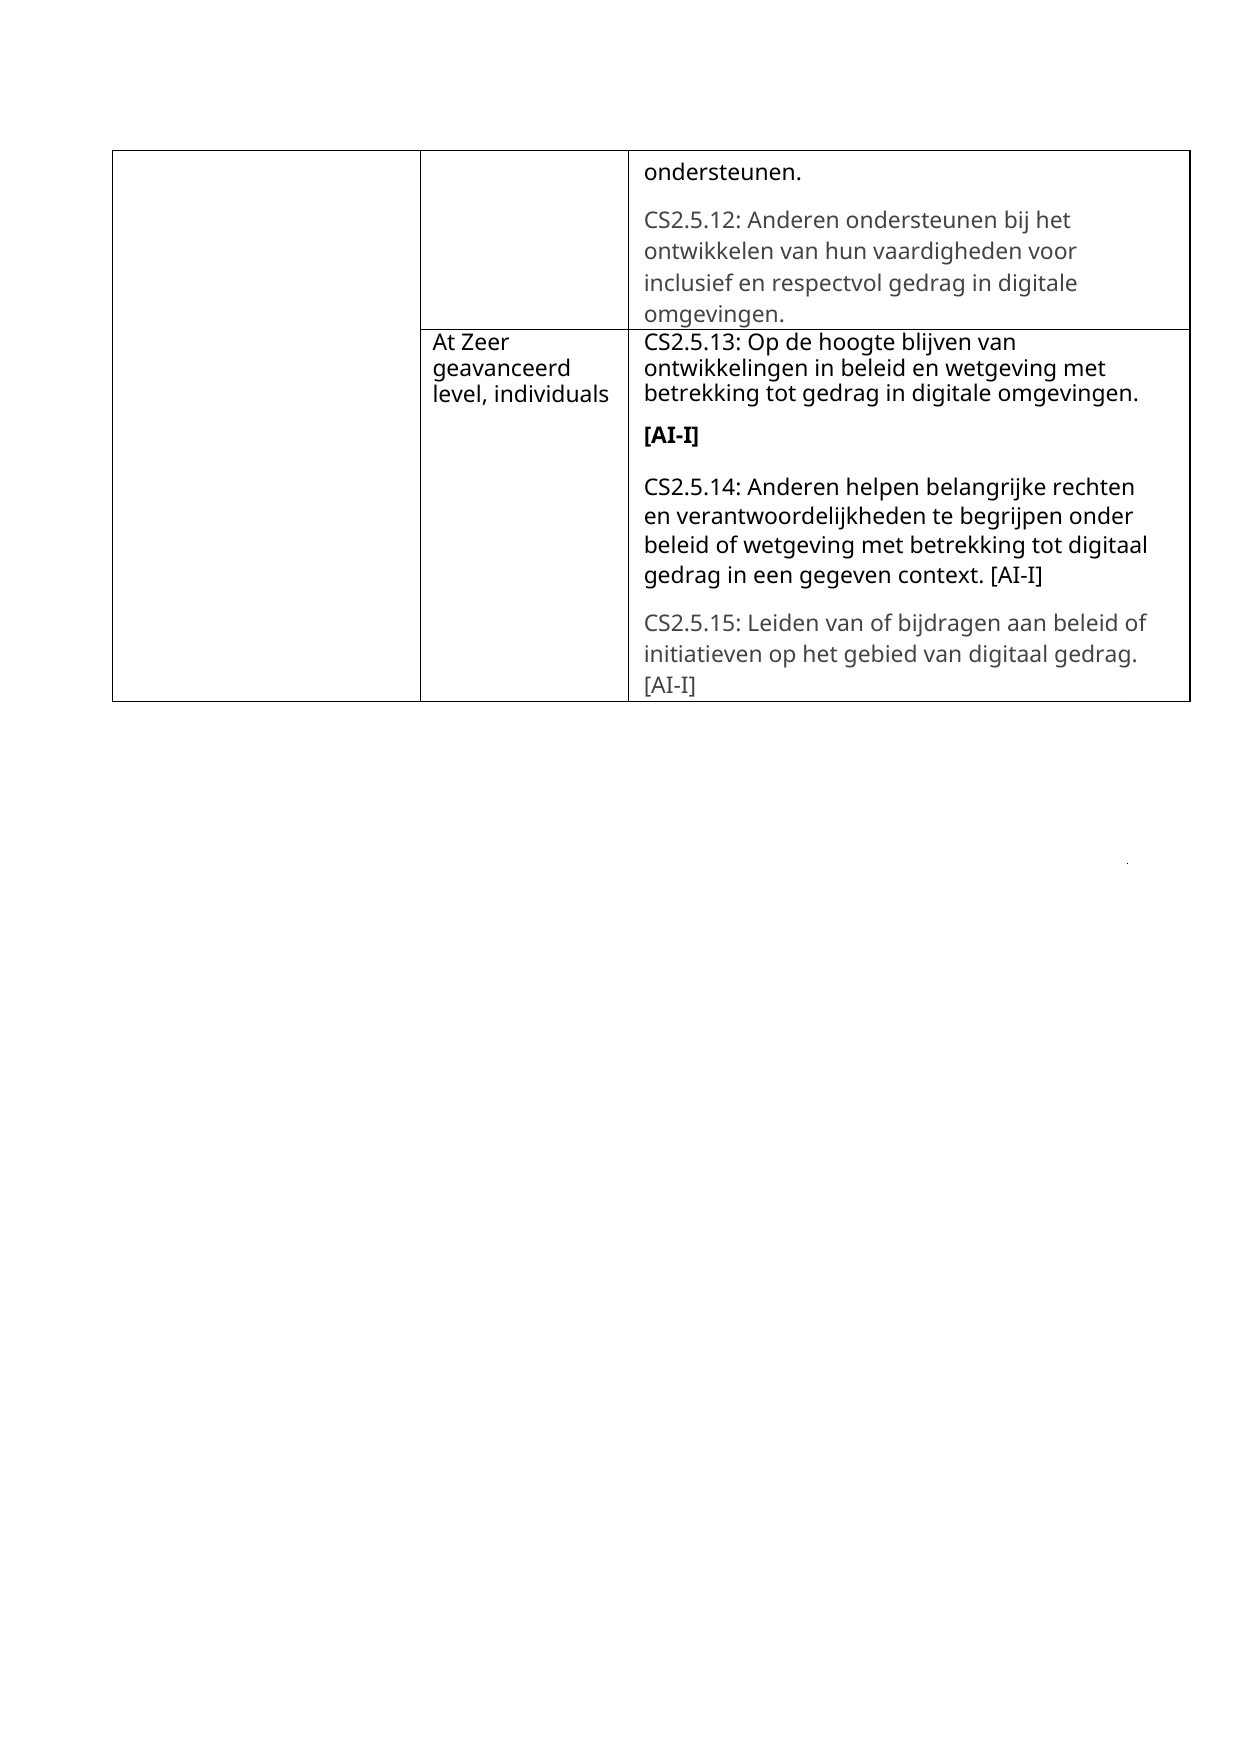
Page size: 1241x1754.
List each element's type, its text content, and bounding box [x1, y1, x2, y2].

table_cell ondersteunen. CS2.5.12: Anderen ondersteunen bij het ontwikkelen van hun vaardigheden voor inclusief en respectvol gedrag in digitale omgevingen. [629, 151, 1189, 329]
table_cell CS2.5.13: Op de hoogte blijven van ontwikkelingen in beleid en wetgeving met betrekking tot gedrag in digitale omgevingen. [AI-I] CS2.5.14: Anderen helpen belangrijke rechten en verantwoordelijkheden te begrijpen onder beleid of wetgeving met betrekking tot digitaal gedrag in een gegeven context. [AI-I] CS2.5.15: Leiden van of bijdragen aan beleid of initiatieven op het gebied van digitaal gedrag. [AI-I] [629, 330, 1189, 701]
table_header [113, 151, 420, 701]
table_cell At Zeer geavanceerd level, individuals [421, 330, 628, 701]
table_cell [421, 151, 628, 329]
